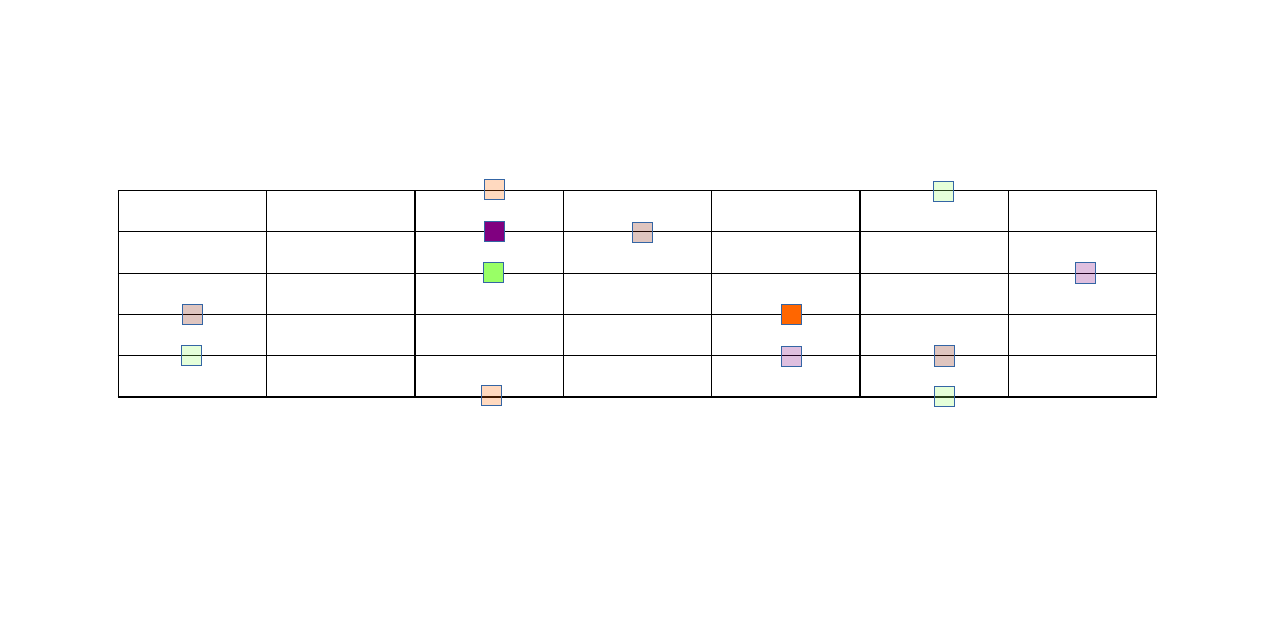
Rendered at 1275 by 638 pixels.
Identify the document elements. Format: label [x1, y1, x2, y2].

table_cell [1009, 274, 1156, 314]
table_cell [712, 315, 859, 355]
table_cell [267, 274, 414, 314]
table_cell [861, 274, 1008, 314]
table_header [861, 191, 1008, 231]
table_cell [564, 274, 711, 314]
table_header [267, 191, 414, 231]
table_cell [119, 274, 266, 314]
table_cell [119, 356, 266, 396]
table_cell [564, 315, 711, 355]
table_cell [712, 232, 859, 273]
table_cell [1009, 356, 1156, 396]
table_cell [416, 232, 563, 273]
table_cell [267, 356, 414, 396]
table_cell [267, 232, 414, 273]
table_cell [861, 315, 1008, 355]
table_header [712, 191, 859, 231]
table_header [119, 191, 266, 231]
table_cell [416, 274, 563, 314]
table_cell [712, 274, 859, 314]
table_header [1009, 191, 1156, 231]
table_cell [861, 356, 1008, 396]
table_cell [1009, 315, 1156, 355]
table_cell [416, 315, 563, 355]
table_cell [564, 356, 711, 396]
table_cell [712, 356, 859, 396]
table_cell [564, 232, 711, 273]
table_cell [119, 232, 266, 273]
table_cell [416, 356, 563, 396]
table_cell [119, 315, 266, 355]
table_cell [861, 232, 1008, 273]
table_header [416, 191, 563, 231]
table_cell [1009, 232, 1156, 273]
table_header [564, 191, 711, 231]
table_cell [267, 315, 414, 355]
